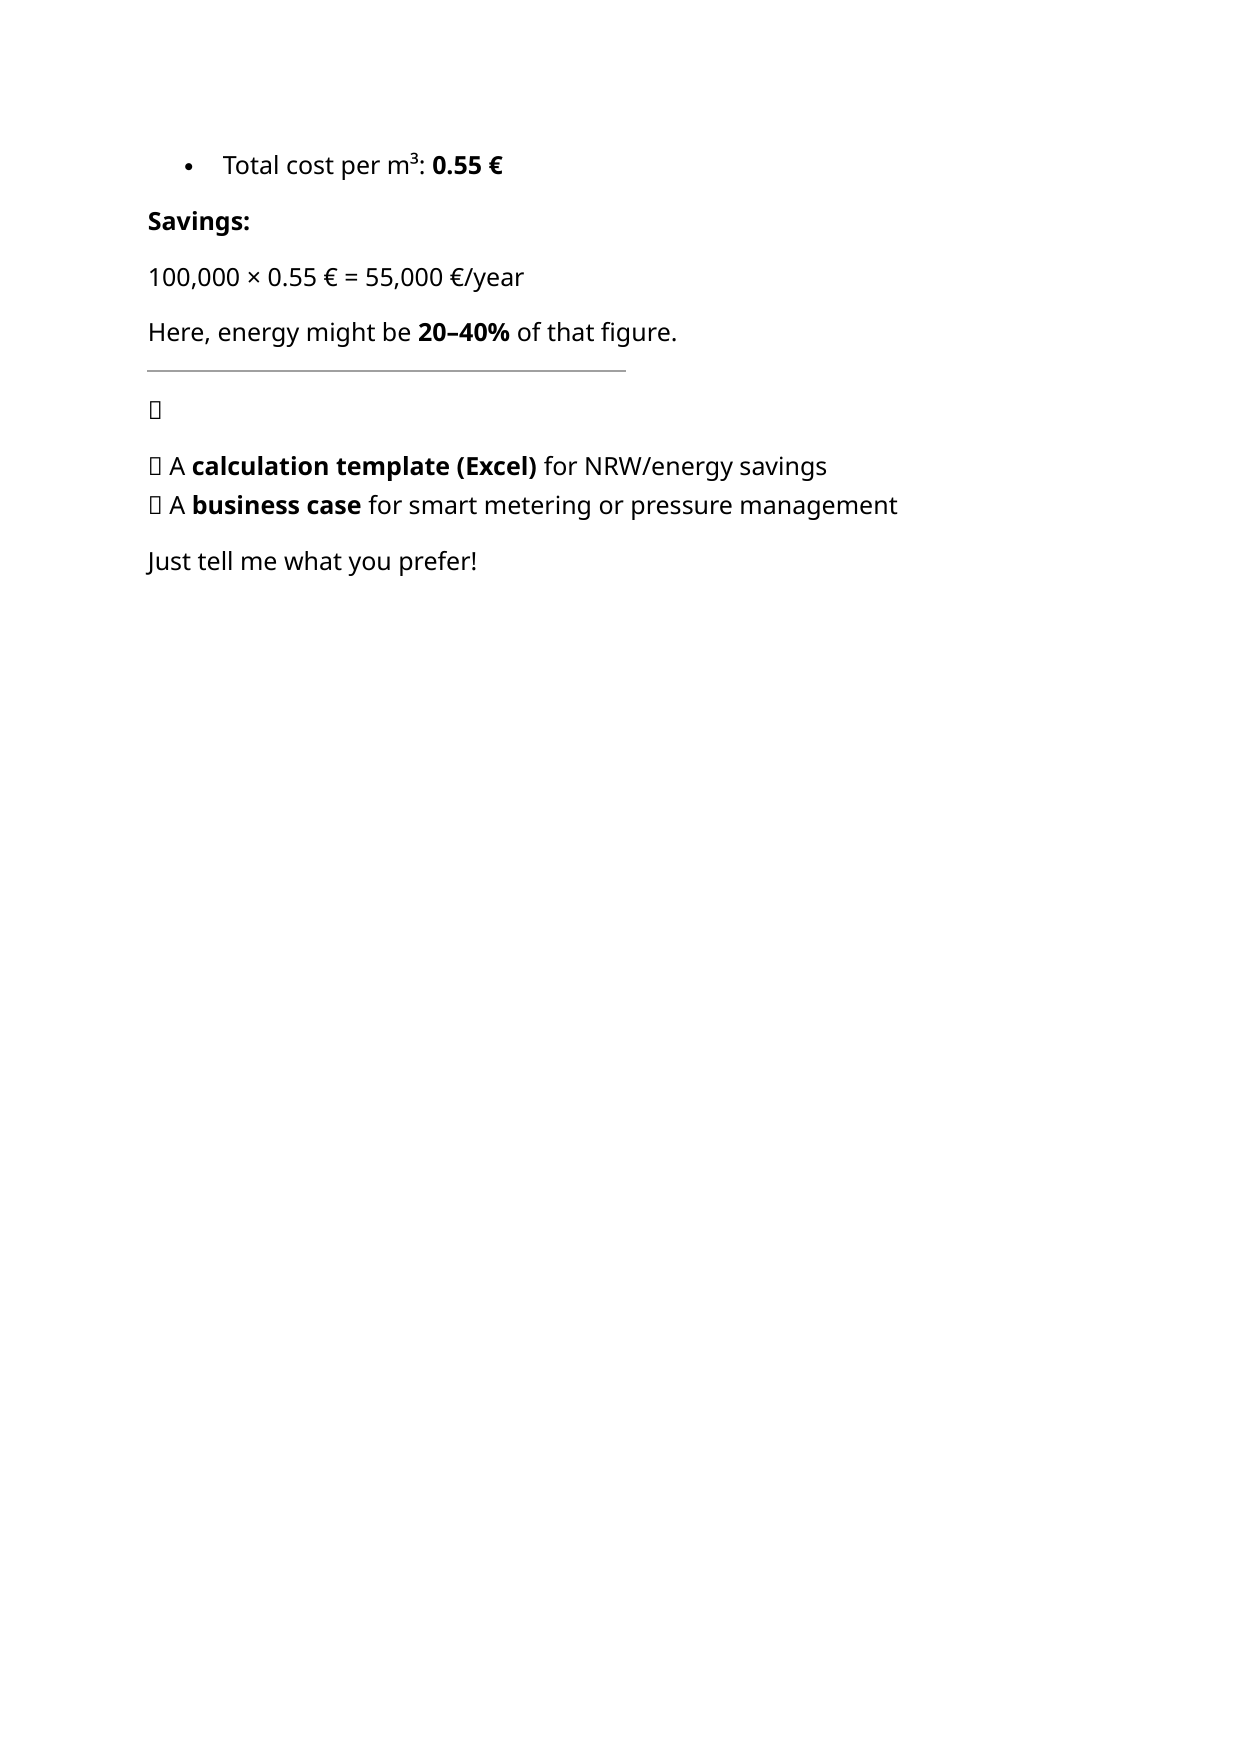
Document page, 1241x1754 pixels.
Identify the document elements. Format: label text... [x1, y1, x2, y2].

text Just tell me what you prefer! [148, 544, 1093, 578]
text Savings: [148, 203, 1093, 237]
text 💡 [148, 393, 1093, 427]
text ✅ A calculation template (Excel) for NRW/energy savings ✅ A business case for smart metering or pressure management [148, 449, 1093, 522]
list Total cost per m³: 0.55 € [185, 148, 1093, 182]
text Here, energy might be 20–40% of that figure. [148, 315, 1093, 349]
text 100,000 × 0.55 € = 55,000 €/year [148, 259, 1093, 293]
